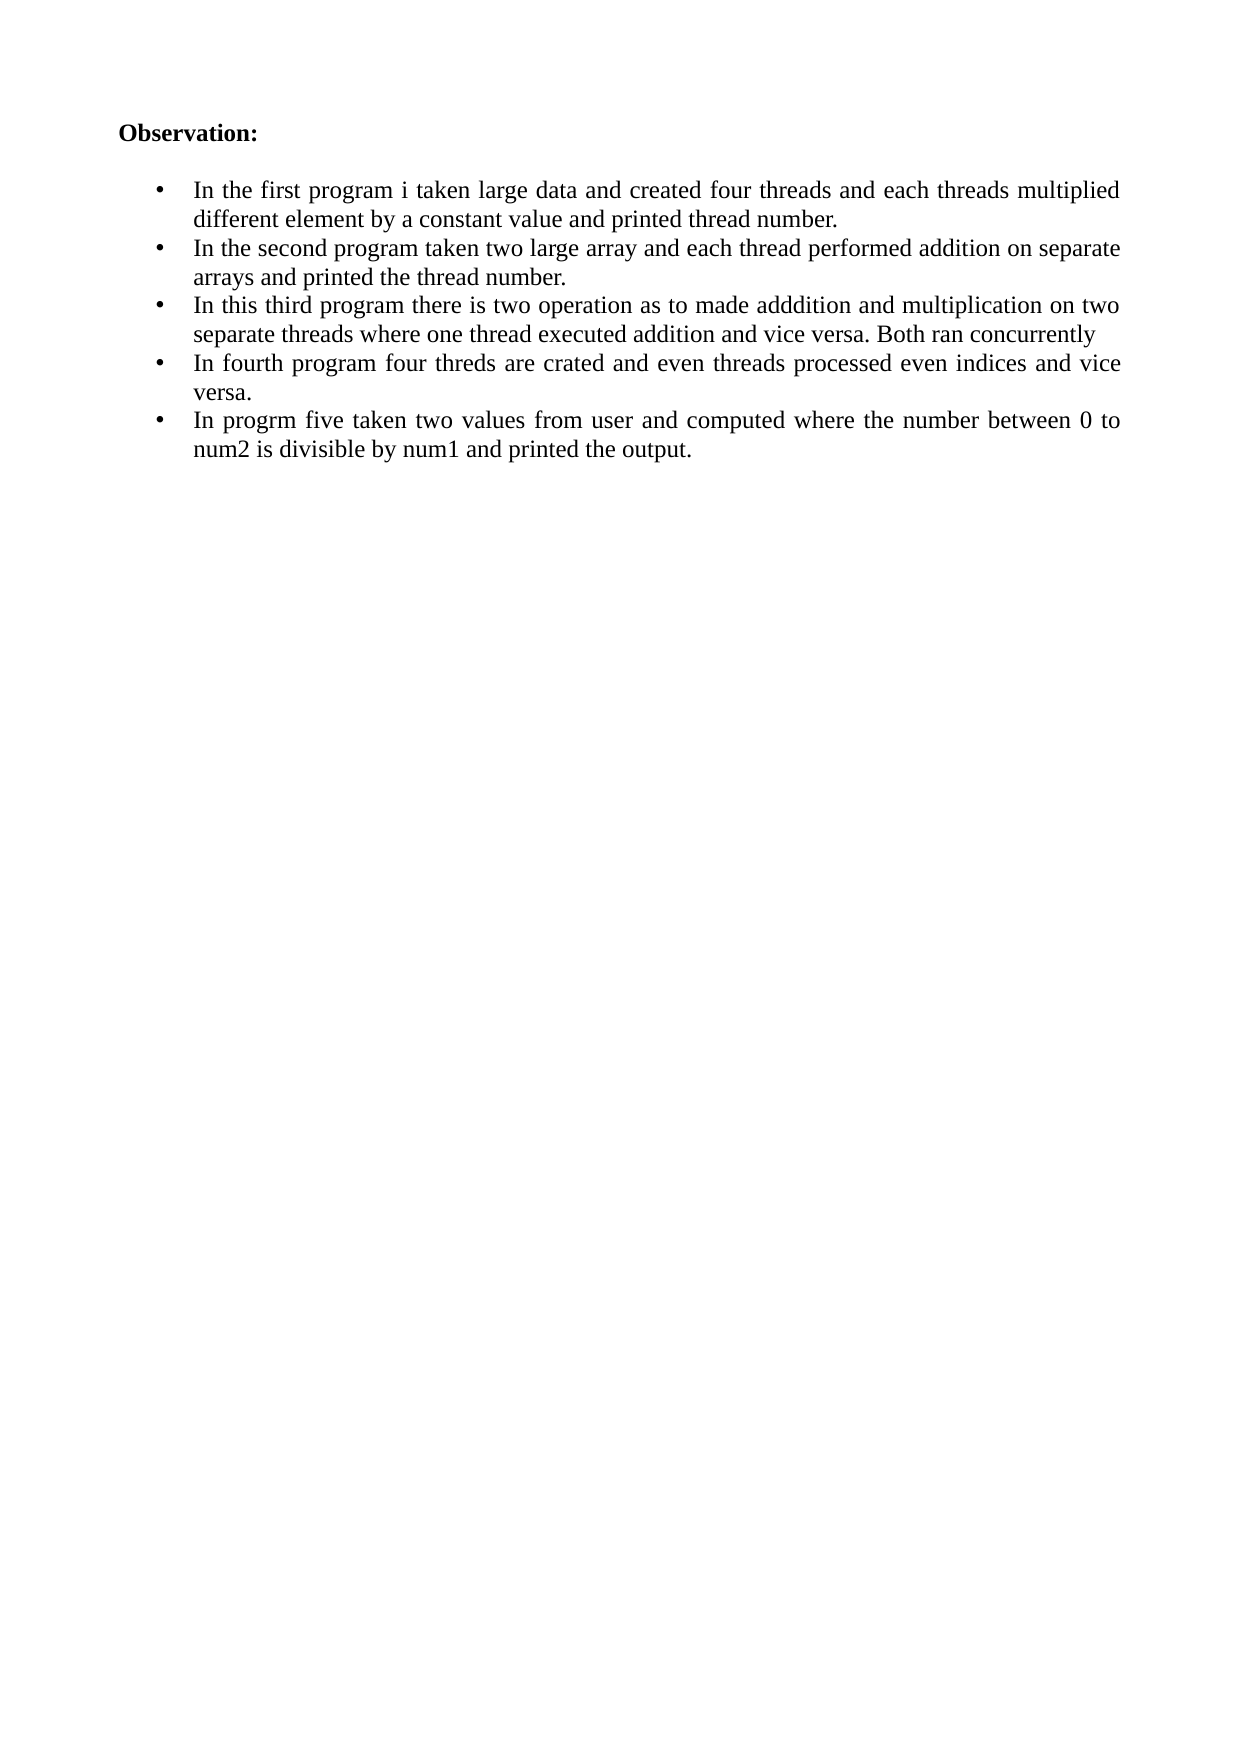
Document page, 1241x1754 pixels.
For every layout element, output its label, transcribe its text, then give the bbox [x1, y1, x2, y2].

list In progrm five taken two values from user and computed where the number between 0 to num2 is divisible by num1 and printed the output. [156, 406, 1122, 463]
list In this third program there is two operation as to made adddition and multiplication on two separate threads where one thread executed addition and vice versa. Both ran concurrently [156, 291, 1122, 348]
text Observation: [118, 118, 1122, 147]
list In the first program i taken large data and created four threads and each threads multiplied different element by a constant value and printed thread number. [156, 176, 1122, 233]
list In the second program taken two large array and each thread performed addition on separate arrays and printed the thread number. [156, 233, 1122, 291]
list In fourth program four threds are crated and even threads processed even indices and vice versa. [156, 348, 1122, 406]
